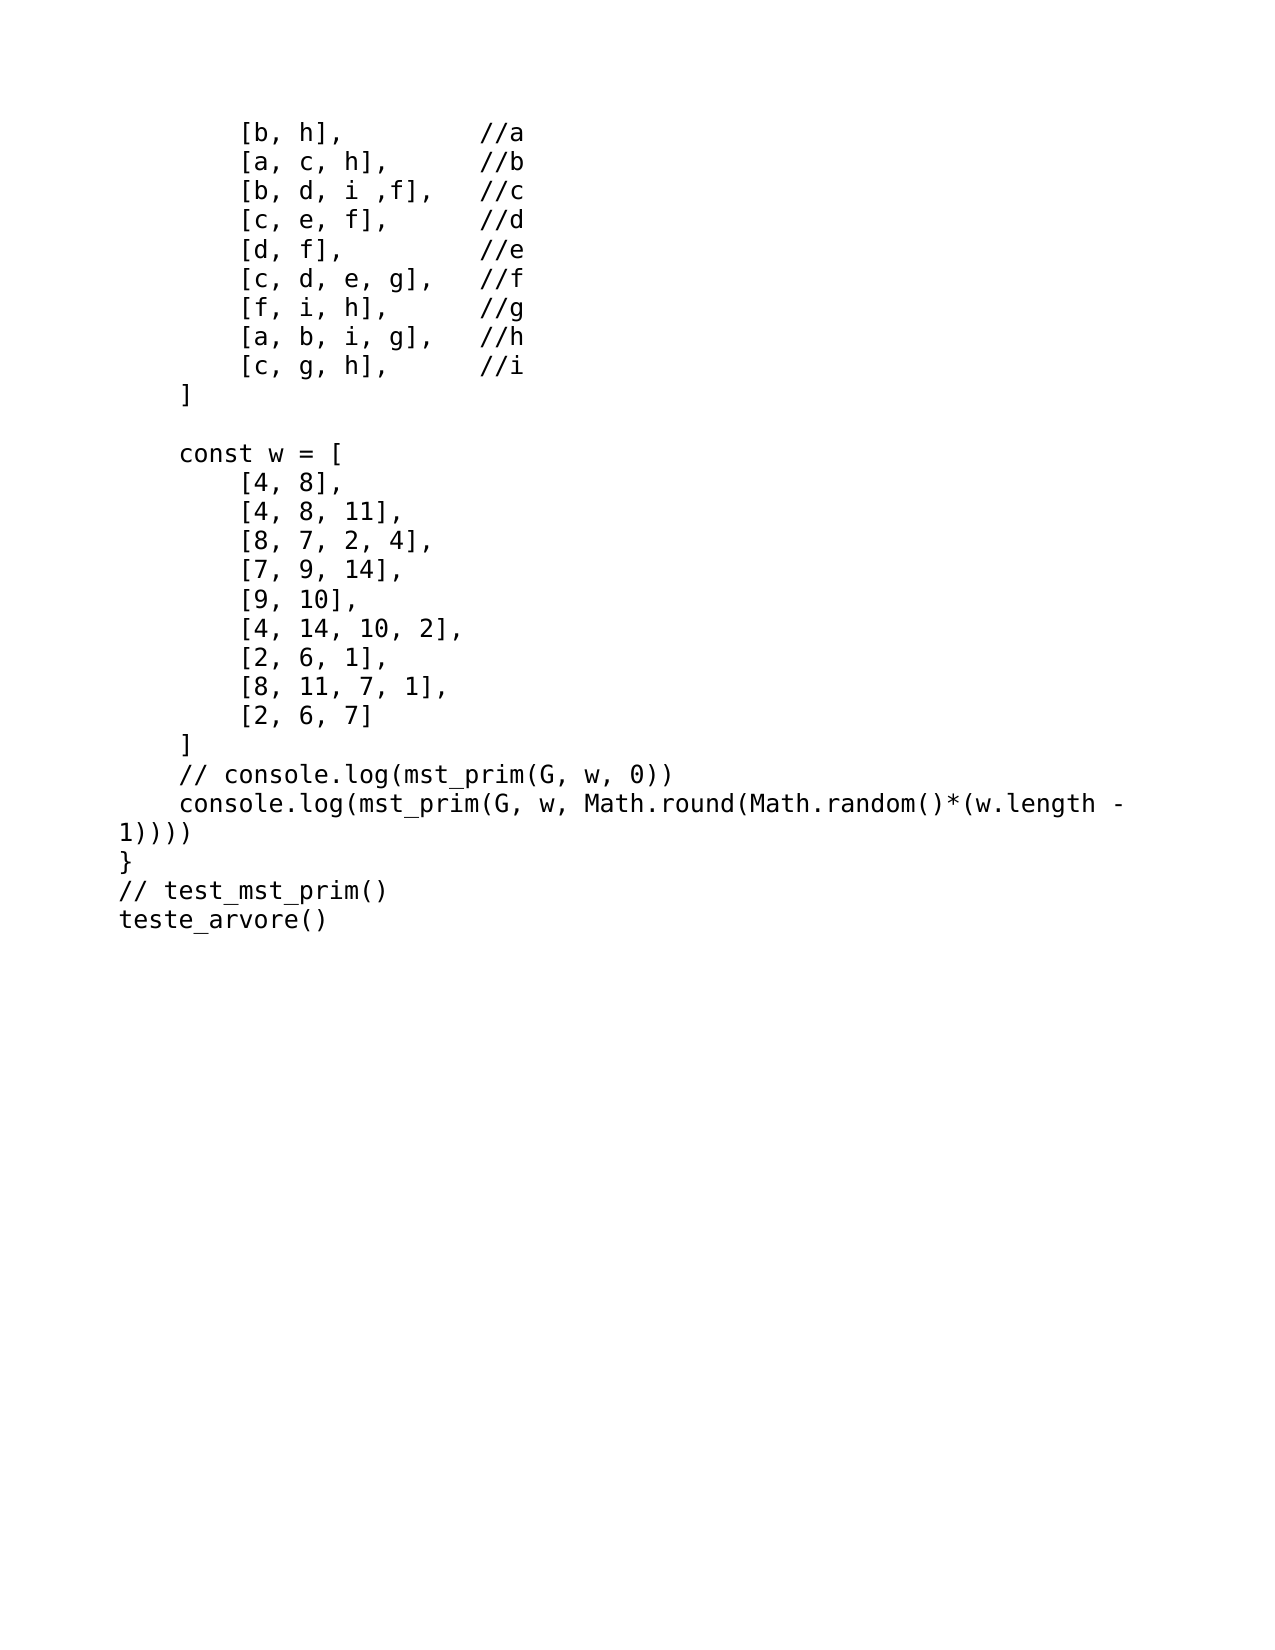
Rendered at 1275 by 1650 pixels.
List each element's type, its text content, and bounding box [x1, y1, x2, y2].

text [a, c, h], //b [118, 147, 1157, 176]
text [9, 10], [118, 585, 1157, 614]
text [4, 14, 10, 2], [118, 614, 1157, 643]
text [c, g, h], //i [118, 351, 1157, 381]
text [c, d, e, g], //f [118, 264, 1157, 293]
text [b, d, i ,f], //c [118, 176, 1157, 206]
text // test_mst_prim() [118, 876, 1157, 906]
text } [118, 847, 1157, 876]
text [d, f], //e [118, 235, 1157, 264]
text [4, 8, 11], [118, 497, 1157, 526]
text [4, 8], [118, 468, 1157, 497]
text [7, 9, 14], [118, 556, 1157, 585]
text [c, e, f], //d [118, 206, 1157, 235]
text [f, i, h], //g [118, 293, 1157, 322]
text [2, 6, 7] [118, 701, 1157, 731]
text const w = [ [118, 439, 1157, 468]
text [b, h], //a [118, 118, 1157, 147]
text [a, b, i, g], //h [118, 322, 1157, 351]
text ] [118, 731, 1157, 760]
text console.log(mst_prim(G, w, Math.round(Math.random()*(w.length - 1)))) [118, 789, 1157, 847]
text [8, 7, 2, 4], [118, 526, 1157, 556]
text ] [118, 381, 1157, 410]
text // console.log(mst_prim(G, w, 0)) [118, 760, 1157, 789]
text [2, 6, 1], [118, 643, 1157, 672]
text [8, 11, 7, 1], [118, 672, 1157, 701]
text teste_arvore() [118, 906, 1157, 935]
